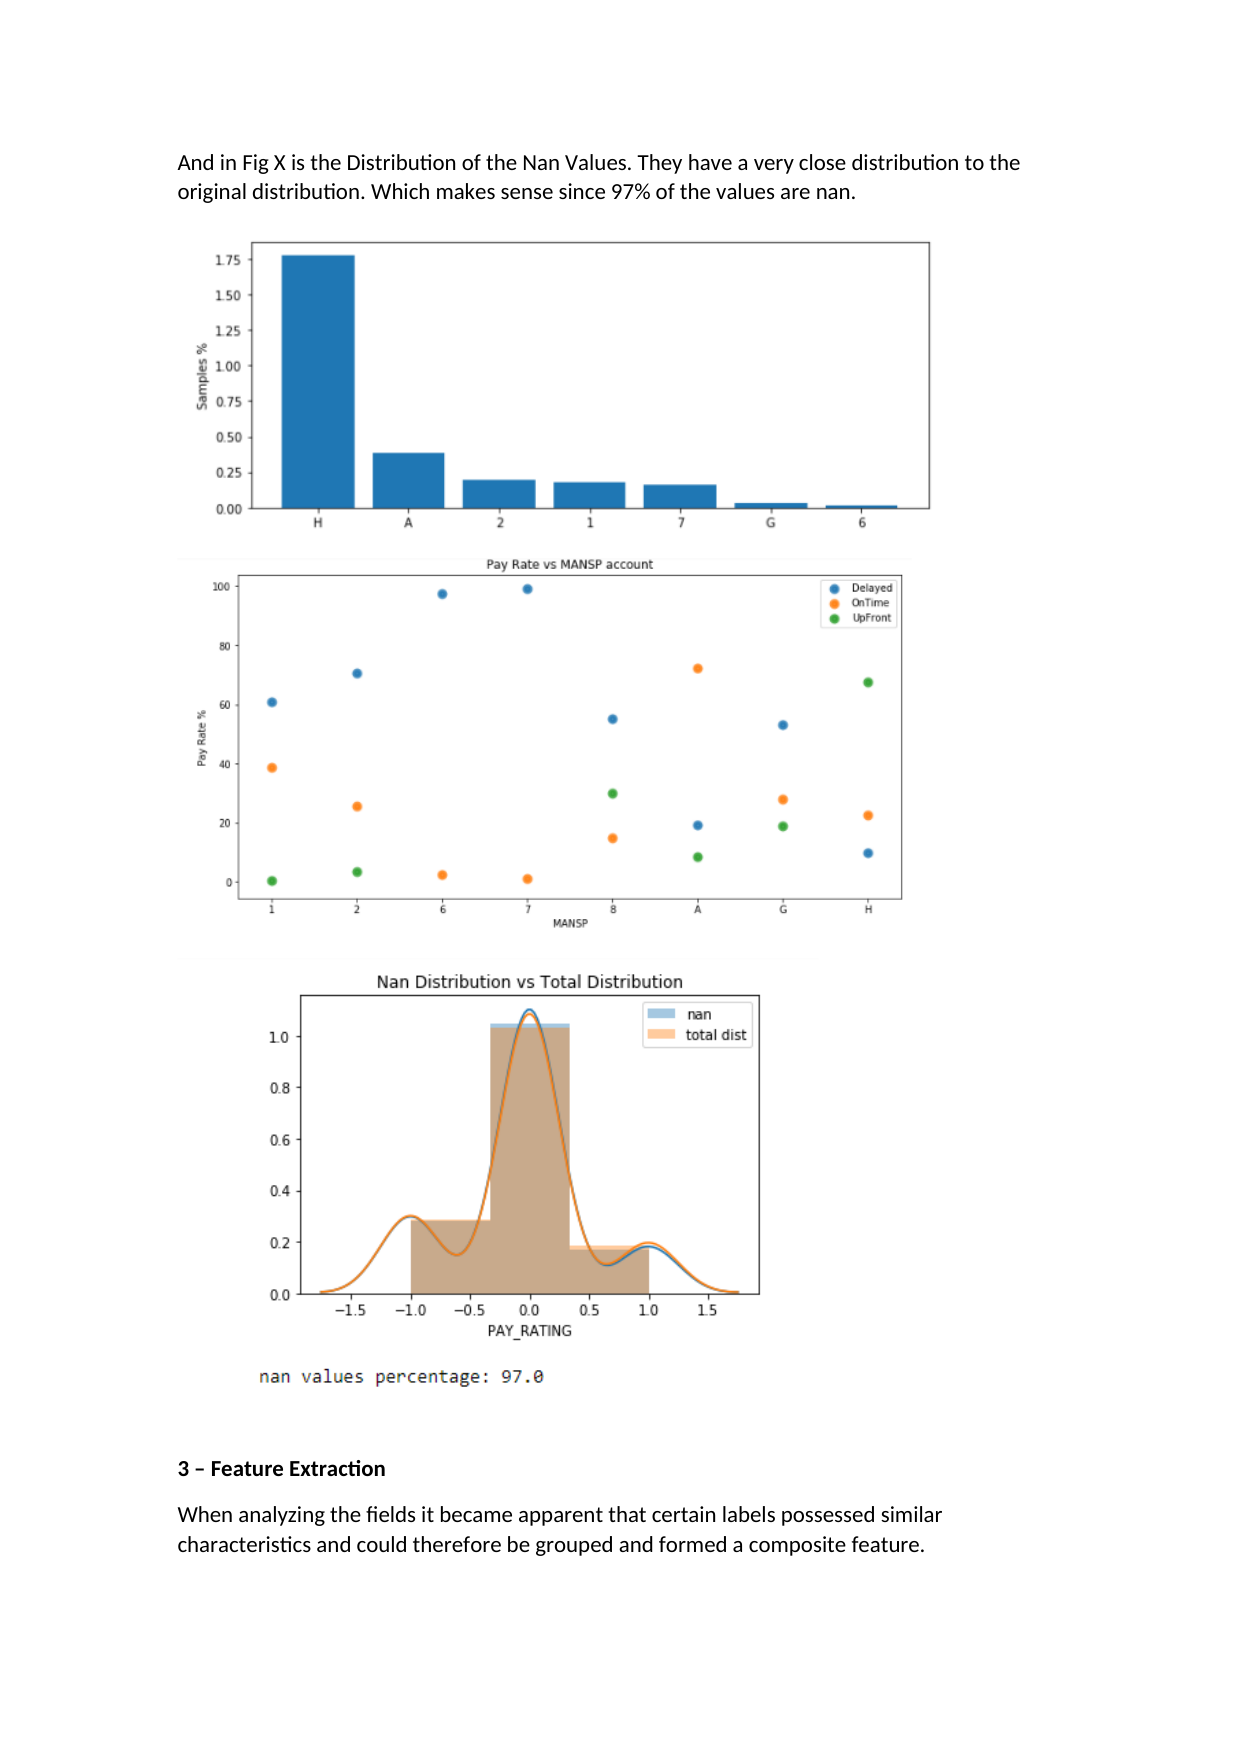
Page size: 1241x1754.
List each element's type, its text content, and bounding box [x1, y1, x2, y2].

text When analyzing the fields it became apparent that certain labels possessed similar characteristics and could therefore be grouped and formed a composite feature. [177, 1500, 1063, 1558]
text And in Fig X is the Distribution of the Nan Values. They have a very close distribution to the original distribution. Which makes sense since 97% of the values are nan. [177, 148, 1063, 205]
text 3 – Feature Extraction [177, 1454, 1063, 1482]
